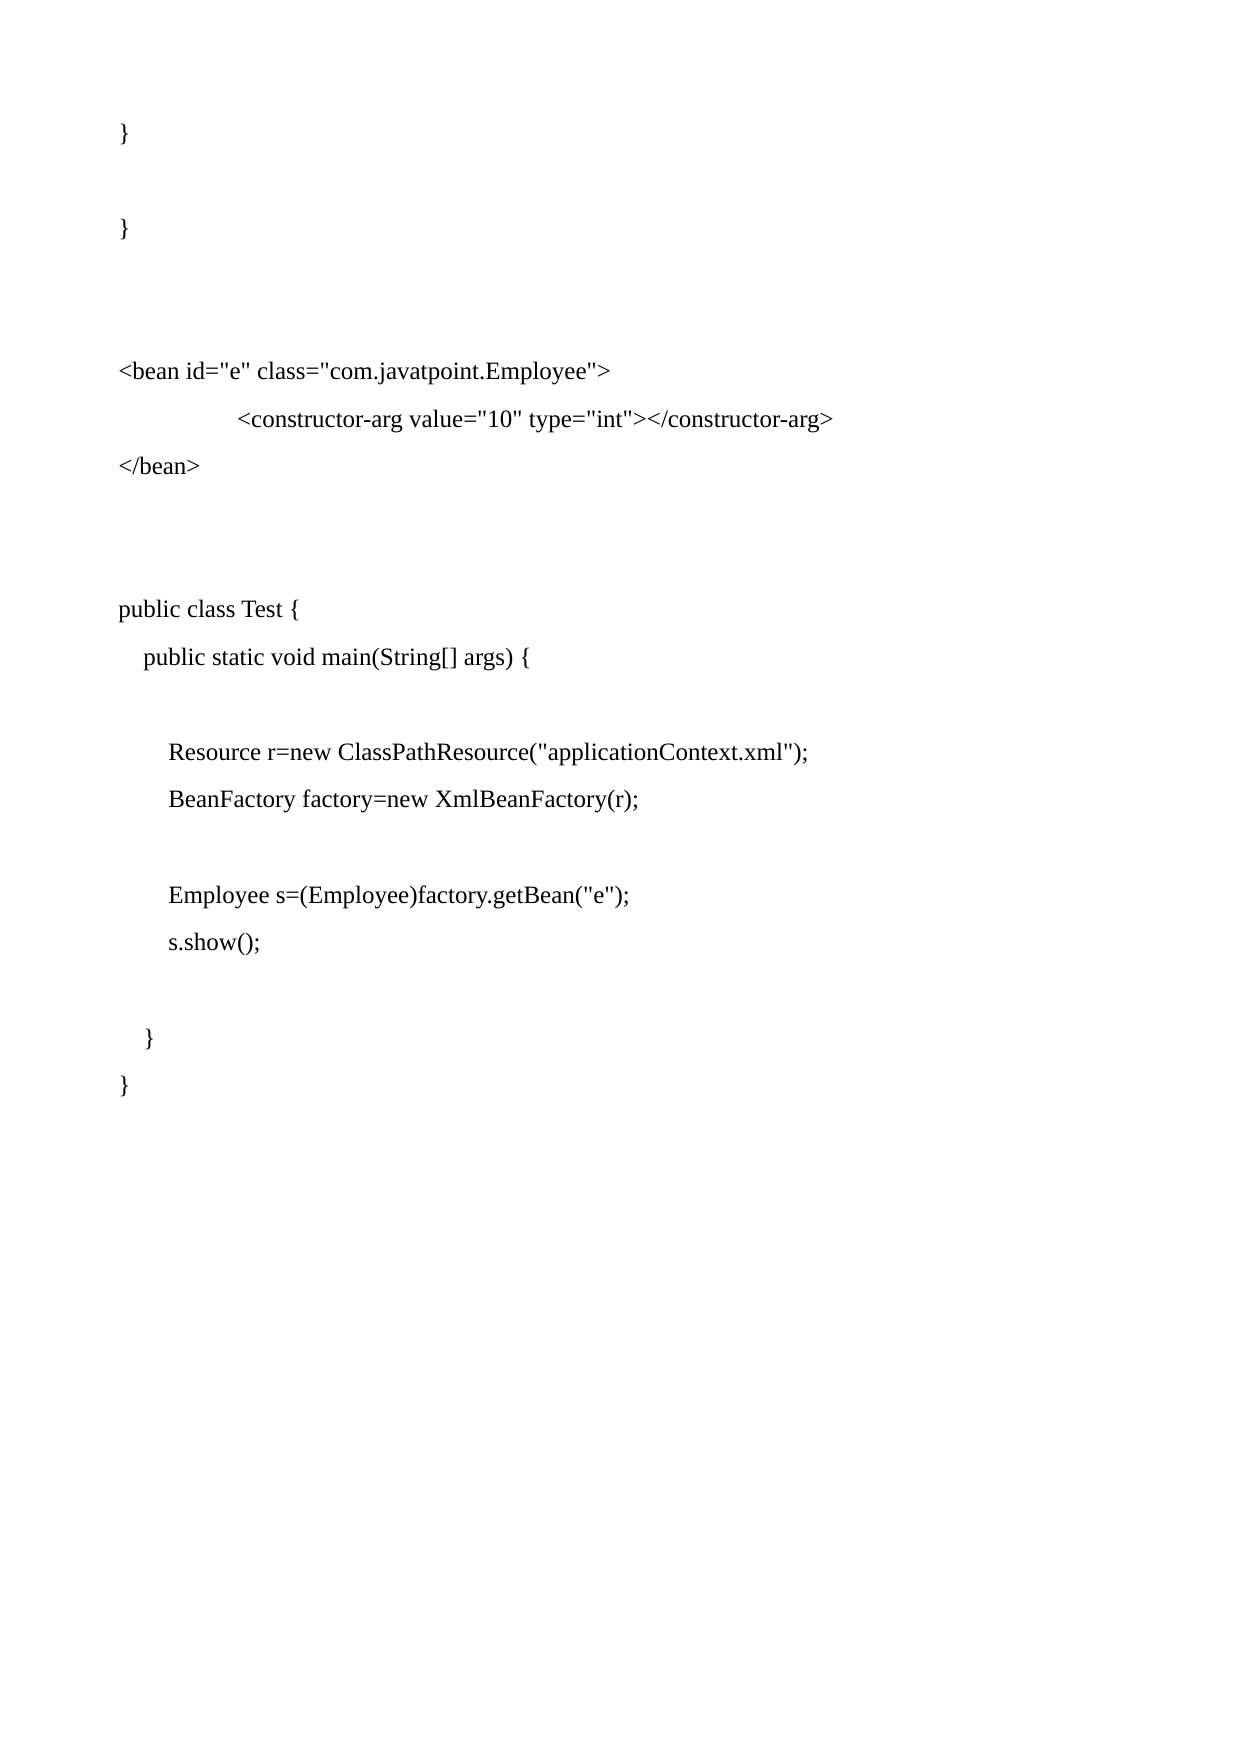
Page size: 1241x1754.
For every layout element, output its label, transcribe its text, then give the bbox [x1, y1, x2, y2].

text } [118, 118, 1122, 147]
text <constructor-arg value="10" type="int"></constructor-arg> [118, 404, 1122, 432]
text } [118, 213, 1122, 242]
text Resource r=new ClassPathResource("applicationContext.xml"); [118, 737, 1122, 766]
text BeanFactory factory=new XmlBeanFactory(r); [118, 784, 1122, 813]
text public class Test { [118, 594, 1122, 623]
text public static void main(String[] args) { [118, 642, 1122, 671]
text <bean id="e" class="com.javatpoint.Employee"> [118, 356, 1122, 385]
text } [118, 1023, 1122, 1051]
text } [118, 1070, 1122, 1099]
text s.show(); [118, 927, 1122, 956]
text Employee s=(Employee)factory.getBean("e"); [118, 880, 1122, 908]
text </bean> [118, 451, 1122, 480]
